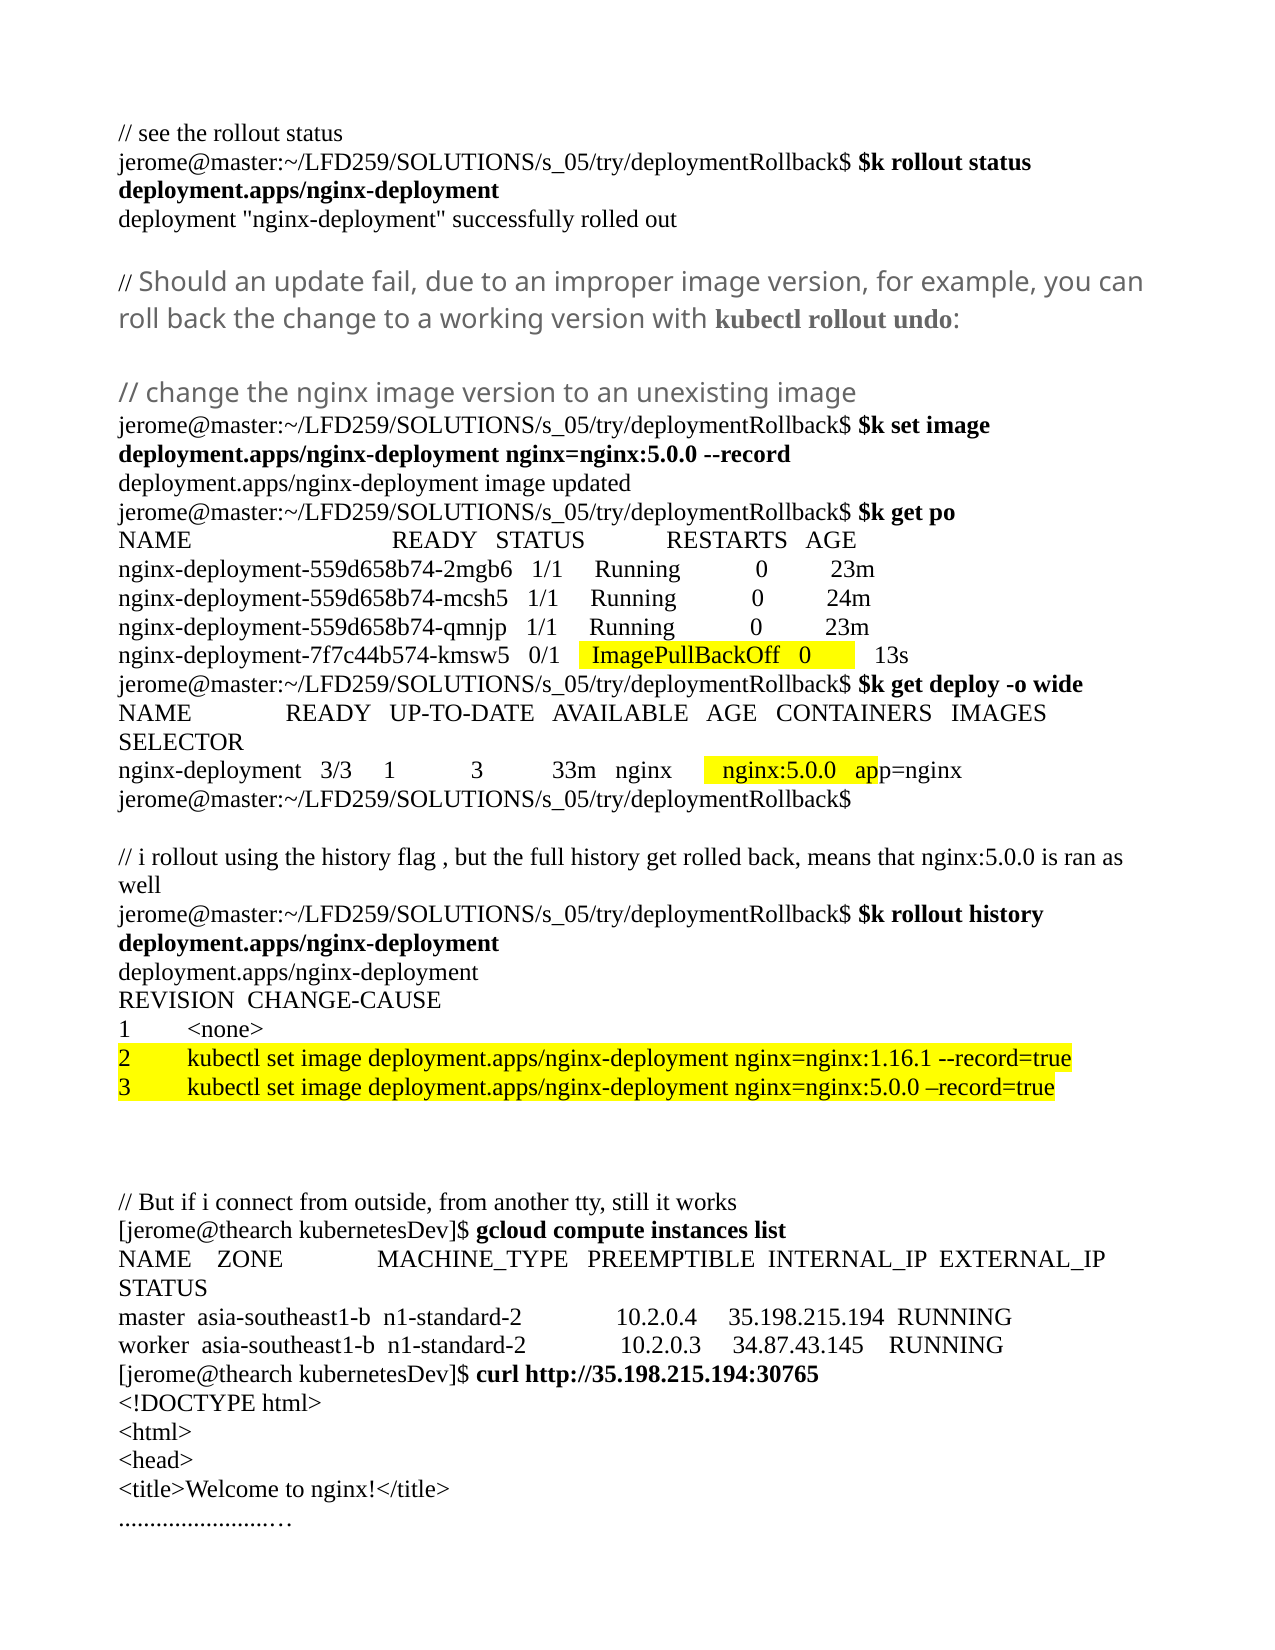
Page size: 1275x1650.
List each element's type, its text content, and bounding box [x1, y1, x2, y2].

text jerome@master:~/LFD259/SOLUTIONS/s_05/try/deploymentRollback$ $k rollout history deployment.apps/nginx-deployment [118, 899, 1157, 957]
text worker asia-southeast1-b n1-standard-2 10.2.0.3 34.87.43.145 RUNNING [118, 1331, 1157, 1359]
text <head> [118, 1446, 1157, 1474]
text 3 kubectl set image deployment.apps/nginx-deployment nginx=nginx:5.0.0 –record=true [118, 1072, 1157, 1101]
text nginx-deployment-559d658b74-qmnjp 1/1 Running 0 23m [118, 612, 1157, 641]
text nginx-deployment-559d658b74-2mgb6 1/1 Running 0 23m [118, 554, 1157, 583]
text // But if i connect from outside, from another tty, still it works [118, 1187, 1157, 1216]
text NAME READY UP-TO-DATE AVAILABLE AGE CONTAINERS IMAGES SELECTOR [118, 698, 1157, 756]
text nginx-deployment 3/3 1 3 33m nginx nginx:5.0.0 app=nginx [118, 756, 1157, 784]
text REVISION CHANGE-CAUSE [118, 986, 1157, 1014]
text NAME ZONE MACHINE_TYPE PREEMPTIBLE INTERNAL_IP EXTERNAL_IP STATUS [118, 1244, 1157, 1302]
text nginx-deployment-559d658b74-mcsh5 1/1 Running 0 24m [118, 583, 1157, 612]
text 1 <none> [118, 1014, 1157, 1043]
text deployment "nginx-deployment" successfully rolled out [118, 204, 1157, 233]
text deployment.apps/nginx-deployment [118, 957, 1157, 986]
text // change the nginx image version to an unexisting image [118, 373, 1157, 411]
text 2 kubectl set image deployment.apps/nginx-deployment nginx=nginx:1.16.1 --record=true [118, 1043, 1157, 1072]
text NAME READY STATUS RESTARTS AGE [118, 526, 1157, 554]
text [jerome@thearch kubernetesDev]$ gcloud compute instances list [118, 1216, 1157, 1244]
text deployment.apps/nginx-deployment image updated [118, 468, 1157, 497]
text jerome@master:~/LFD259/SOLUTIONS/s_05/try/deploymentRollback$ $k get deploy -o wide [118, 669, 1157, 698]
text master asia-southeast1-b n1-standard-2 10.2.0.4 35.198.215.194 RUNNING [118, 1302, 1157, 1331]
text // i rollout using the history flag , but the full history get rolled back, means that nginx:5.0.0 is ran as well [118, 842, 1157, 899]
text // see the rollout status [118, 118, 1157, 147]
text // Should an update fail, due to an improper image version, for example, you can roll back the change to a working version with kubectl rollout undo: [118, 262, 1157, 336]
text ........................… [118, 1503, 1157, 1532]
text <html> [118, 1417, 1157, 1446]
text <title>Welcome to nginx!</title> [118, 1474, 1157, 1503]
text jerome@master:~/LFD259/SOLUTIONS/s_05/try/deploymentRollback$ [118, 784, 1157, 813]
text jerome@master:~/LFD259/SOLUTIONS/s_05/try/deploymentRollback$ $k rollout status deployment.apps/nginx-deployment [118, 147, 1157, 204]
text <!DOCTYPE html> [118, 1388, 1157, 1417]
text [jerome@thearch kubernetesDev]$ curl http://35.198.215.194:30765 [118, 1359, 1157, 1388]
text nginx-deployment-7f7c44b574-kmsw5 0/1 ImagePullBackOff 0 13s [118, 641, 1157, 669]
text jerome@master:~/LFD259/SOLUTIONS/s_05/try/deploymentRollback$ $k set image deployment.apps/nginx-deployment nginx=nginx:5.0.0 --record [118, 411, 1157, 468]
text jerome@master:~/LFD259/SOLUTIONS/s_05/try/deploymentRollback$ $k get po [118, 497, 1157, 526]
